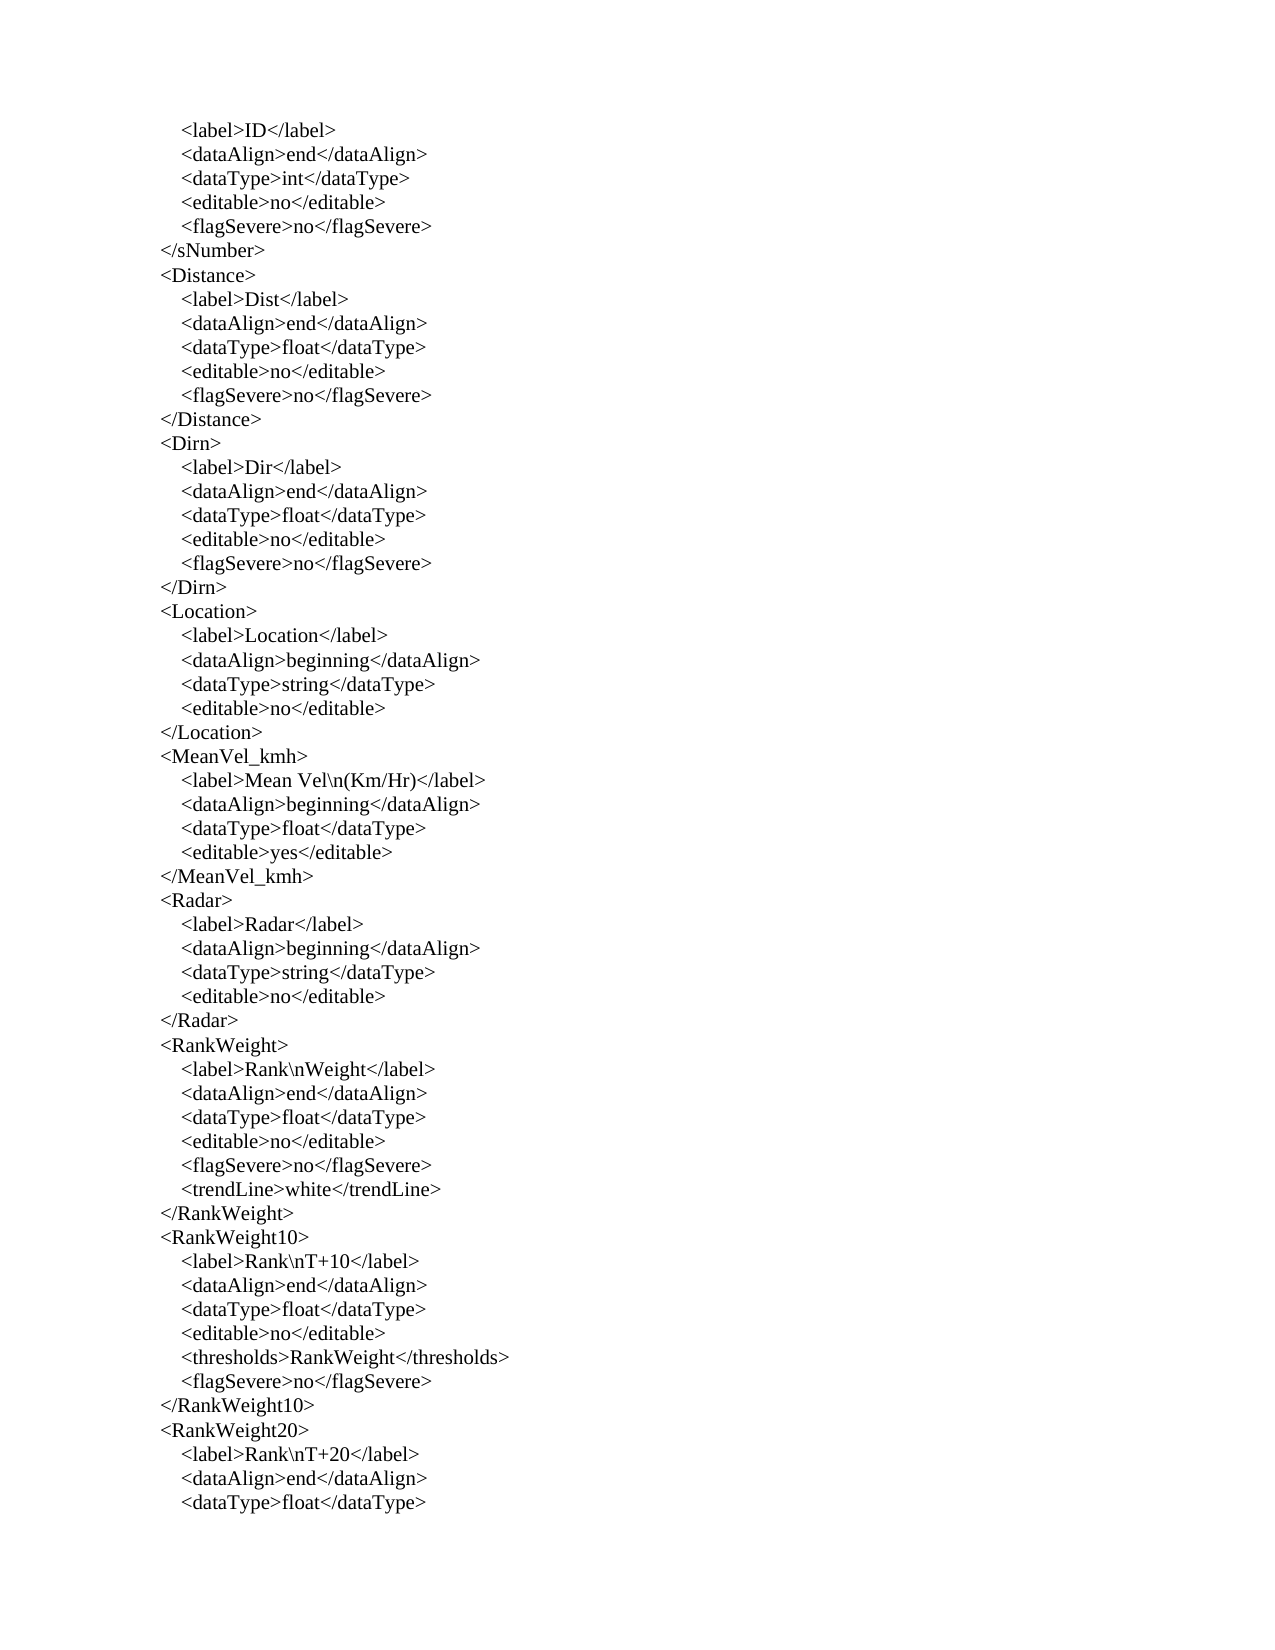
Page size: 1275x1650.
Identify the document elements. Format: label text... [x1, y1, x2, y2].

text <label>Dist</label> [118, 287, 1157, 311]
text <editable>no</editable> [118, 984, 1157, 1008]
text <dataAlign>end</dataAlign> [118, 1466, 1157, 1490]
text <dataAlign>beginning</dataAlign> [118, 647, 1157, 672]
text <dataType>int</dataType> [118, 166, 1157, 190]
text </Radar> [118, 1008, 1157, 1032]
text <dataType>float</dataType> [118, 1105, 1157, 1129]
text <label>Rank\nT+20</label> [118, 1442, 1157, 1466]
text <flagSevere>no</flagSevere> [118, 383, 1157, 407]
text </Location> [118, 720, 1157, 744]
text <editable>no</editable> [118, 1321, 1157, 1345]
text <trendLine>white</trendLine> [118, 1177, 1157, 1201]
text <editable>no</editable> [118, 1129, 1157, 1153]
text <Location> [118, 599, 1157, 623]
text <label>Rank\nT+10</label> [118, 1249, 1157, 1273]
text <dataAlign>end</dataAlign> [118, 142, 1157, 166]
text <dataAlign>end</dataAlign> [118, 311, 1157, 335]
text <editable>no</editable> [118, 190, 1157, 214]
text <label>Rank\nWeight</label> [118, 1057, 1157, 1081]
text <RankWeight> [118, 1032, 1157, 1057]
text <dataAlign>beginning</dataAlign> [118, 792, 1157, 816]
text <dataType>float</dataType> [118, 335, 1157, 359]
text <editable>no</editable> [118, 696, 1157, 720]
text </RankWeight10> [118, 1393, 1157, 1417]
text <flagSevere>no</flagSevere> [118, 551, 1157, 575]
text <MeanVel_kmh> [118, 744, 1157, 768]
text </Dirn> [118, 575, 1157, 599]
text <Radar> [118, 888, 1157, 912]
text <editable>yes</editable> [118, 840, 1157, 864]
text <dataAlign>end</dataAlign> [118, 1081, 1157, 1105]
text </Distance> [118, 407, 1157, 431]
text <thresholds>RankWeight</thresholds> [118, 1345, 1157, 1369]
text <flagSevere>no</flagSevere> [118, 1369, 1157, 1393]
text <label>Location</label> [118, 623, 1157, 647]
text <label>Dir</label> [118, 455, 1157, 479]
text <dataType>string</dataType> [118, 960, 1157, 984]
text <dataType>float</dataType> [118, 1297, 1157, 1321]
text <Dirn> [118, 431, 1157, 455]
text <dataType>string</dataType> [118, 672, 1157, 696]
text <dataType>float</dataType> [118, 1490, 1157, 1514]
text <dataType>float</dataType> [118, 503, 1157, 527]
text <dataAlign>beginning</dataAlign> [118, 936, 1157, 960]
text <RankWeight20> [118, 1417, 1157, 1442]
text <editable>no</editable> [118, 527, 1157, 551]
text <label>Mean Vel\n(Km/Hr)</label> [118, 768, 1157, 792]
text <flagSevere>no</flagSevere> [118, 214, 1157, 238]
text <RankWeight10> [118, 1225, 1157, 1249]
text <label>ID</label> [118, 118, 1157, 142]
text <dataType>float</dataType> [118, 816, 1157, 840]
text <flagSevere>no</flagSevere> [118, 1153, 1157, 1177]
text </RankWeight> [118, 1201, 1157, 1225]
text <Distance> [118, 262, 1157, 287]
text </sNumber> [118, 238, 1157, 262]
text </MeanVel_kmh> [118, 864, 1157, 888]
text <dataAlign>end</dataAlign> [118, 479, 1157, 503]
text <editable>no</editable> [118, 359, 1157, 383]
text <dataAlign>end</dataAlign> [118, 1273, 1157, 1297]
text <label>Radar</label> [118, 912, 1157, 936]
